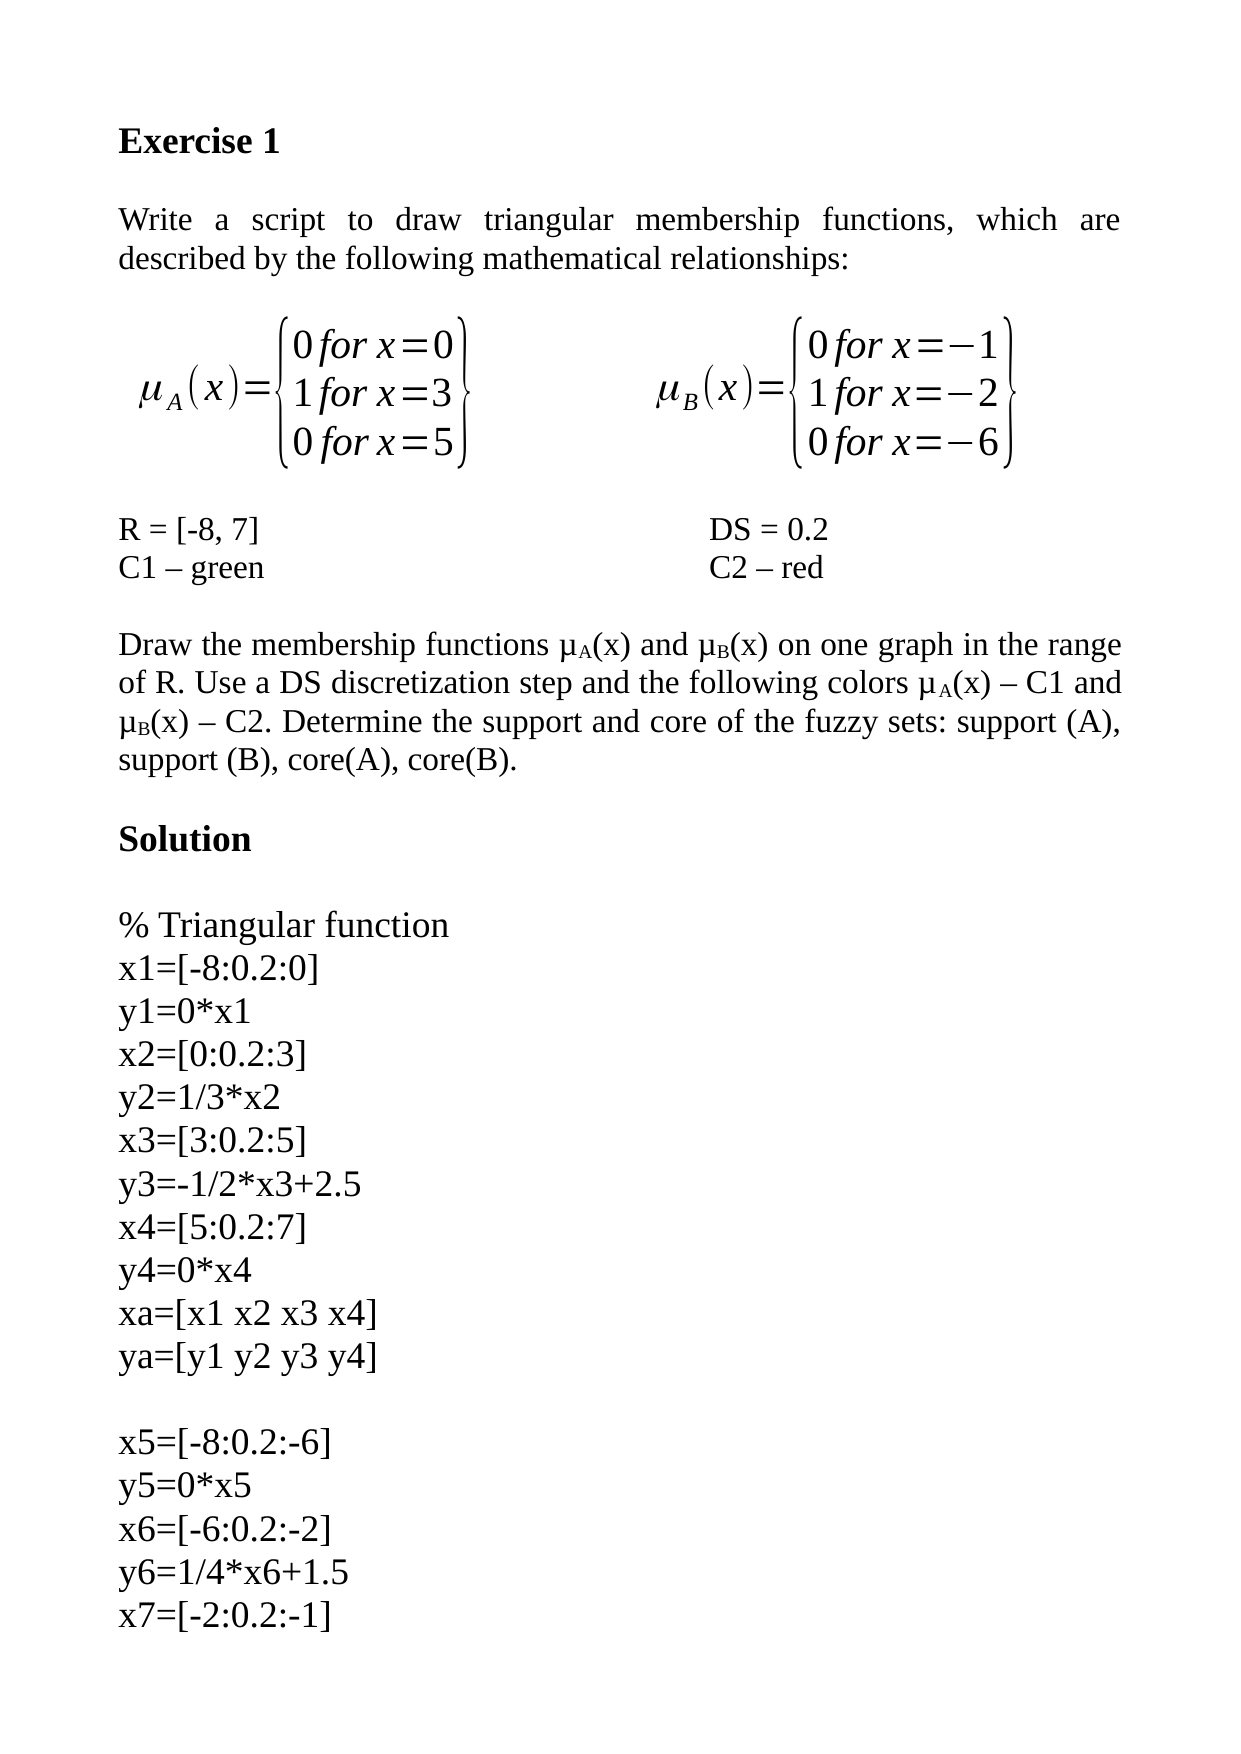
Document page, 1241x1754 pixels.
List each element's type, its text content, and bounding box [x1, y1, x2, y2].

text x4=[5:0.2:7] [118, 1204, 1122, 1247]
text Write a script to draw triangular membership functions, which are described by the following mathematical relationships: [118, 199, 1122, 276]
text y6=1/4*x6+1.5 [118, 1549, 1122, 1592]
text x6=[-6:0.2:-2] [118, 1506, 1122, 1549]
text Solution [118, 816, 1122, 859]
text C1 – green C2 – red [118, 548, 1122, 586]
text % Triangular function [118, 902, 1122, 945]
text y5=0*x5 [118, 1463, 1122, 1506]
text R = [-8, 7] DS = 0.2 [118, 509, 1122, 548]
text y2=1/3*x2 [118, 1075, 1122, 1118]
text x3=[3:0.2:5] [118, 1118, 1122, 1161]
text x7=[-2:0.2:-1] [118, 1592, 1122, 1635]
text Exercise 1 [118, 118, 1122, 161]
text y1=0*x1 [118, 988, 1122, 1032]
text Draw the membership functions µA(x) and µB(x) on one graph in the range of R. Use a DS discretization step and the following colors µA(x) – C1 and µB(x) – C2. Determine the support and core of the fuzzy sets: support (A), support (B), core(A), core(B). [118, 624, 1122, 778]
text xa=[x1 x2 x3 x4] [118, 1290, 1122, 1333]
text x1=[-8:0.2:0] [118, 945, 1122, 988]
text x5=[-8:0.2:-6] [118, 1420, 1122, 1463]
text y3=-1/2*x3+2.5 [118, 1161, 1122, 1204]
text ya=[y1 y2 y3 y4] [118, 1333, 1122, 1377]
text x2=[0:0.2:3] [118, 1032, 1122, 1075]
text y4=0*x4 [118, 1247, 1122, 1290]
